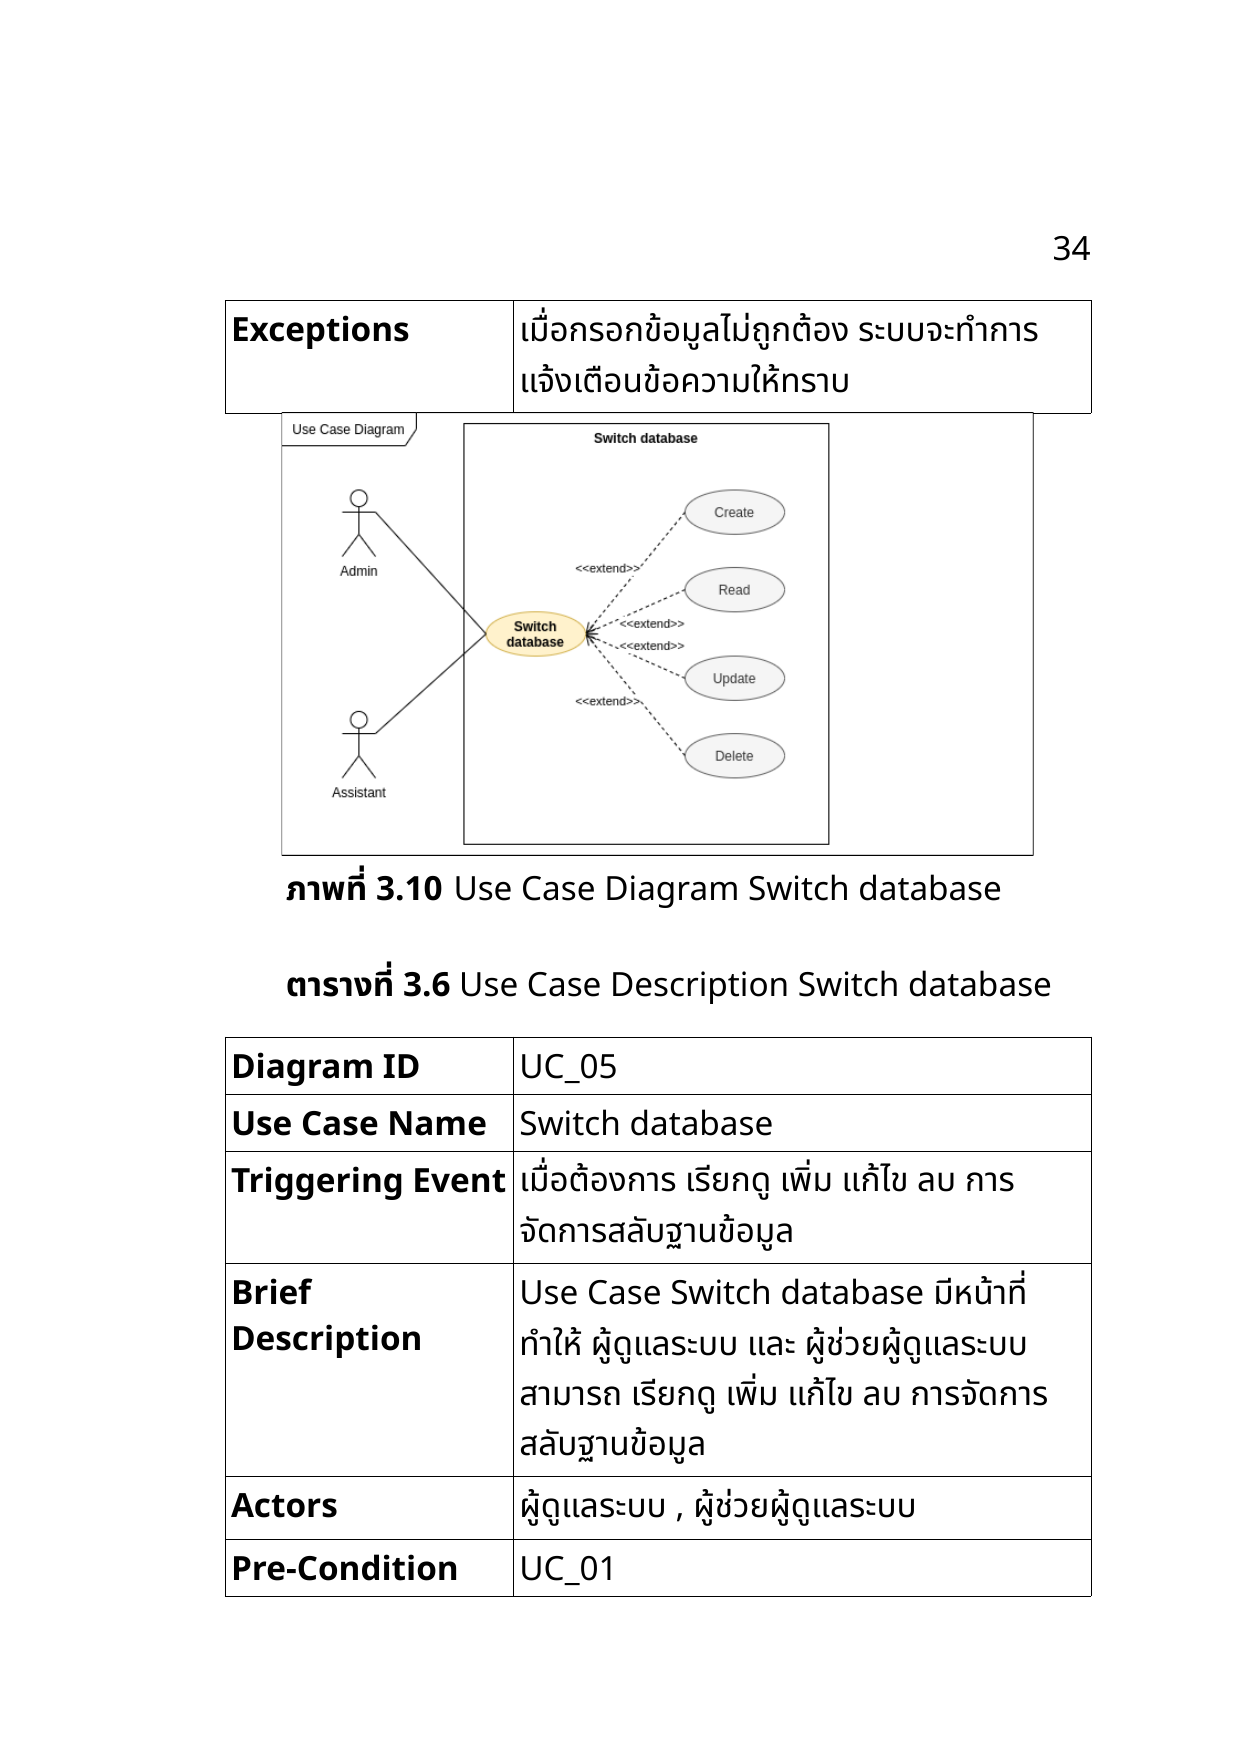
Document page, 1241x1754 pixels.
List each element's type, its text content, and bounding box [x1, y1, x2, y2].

text ตารางที่ 3.6 Use Case Description Switch database [225, 961, 1091, 1011]
table_header Diagram ID [226, 1038, 513, 1094]
table_cell ผู้ดูแลระบบ , ผู้ช่วยผู้ดูแลระบบ [514, 1477, 1091, 1539]
table_cell Use Case Switch database มีหน้าที่ทำให้ ผู้ดูแลระบบ และ ผู้ช่วยผู้ดูแลระบบ สามารถ เรียกดู เพิ่ม แก้ไข ลบ การจัดการสลับฐานข้อมูล [514, 1264, 1091, 1476]
text ภาพที่ 3.10 Use Case Diagram Switch database [225, 414, 1091, 915]
table_cell Triggering Event [226, 1152, 513, 1263]
table_cell UC_01 [514, 1540, 1091, 1596]
table_cell Use Case Name [226, 1095, 513, 1151]
table_cell Brief Description [226, 1264, 513, 1476]
table_header UC_05 [514, 1038, 1091, 1094]
table_cell Switch database [514, 1095, 1091, 1151]
table_cell เมื่อกรอกข้อมูลไม่ถูกต้อง ระบบจะทำการแจ้งเตือนข้อความให้ทราบ [514, 301, 1091, 413]
picture [281, 412, 1034, 856]
table_cell Exceptions [226, 301, 513, 413]
table_cell เมื่อต้องการ เรียกดู เพิ่ม แก้ไข ลบ การจัดการสลับฐานข้อมูล [514, 1152, 1091, 1263]
table_cell Actors [226, 1477, 513, 1539]
table_cell Pre-Condition [226, 1540, 513, 1596]
